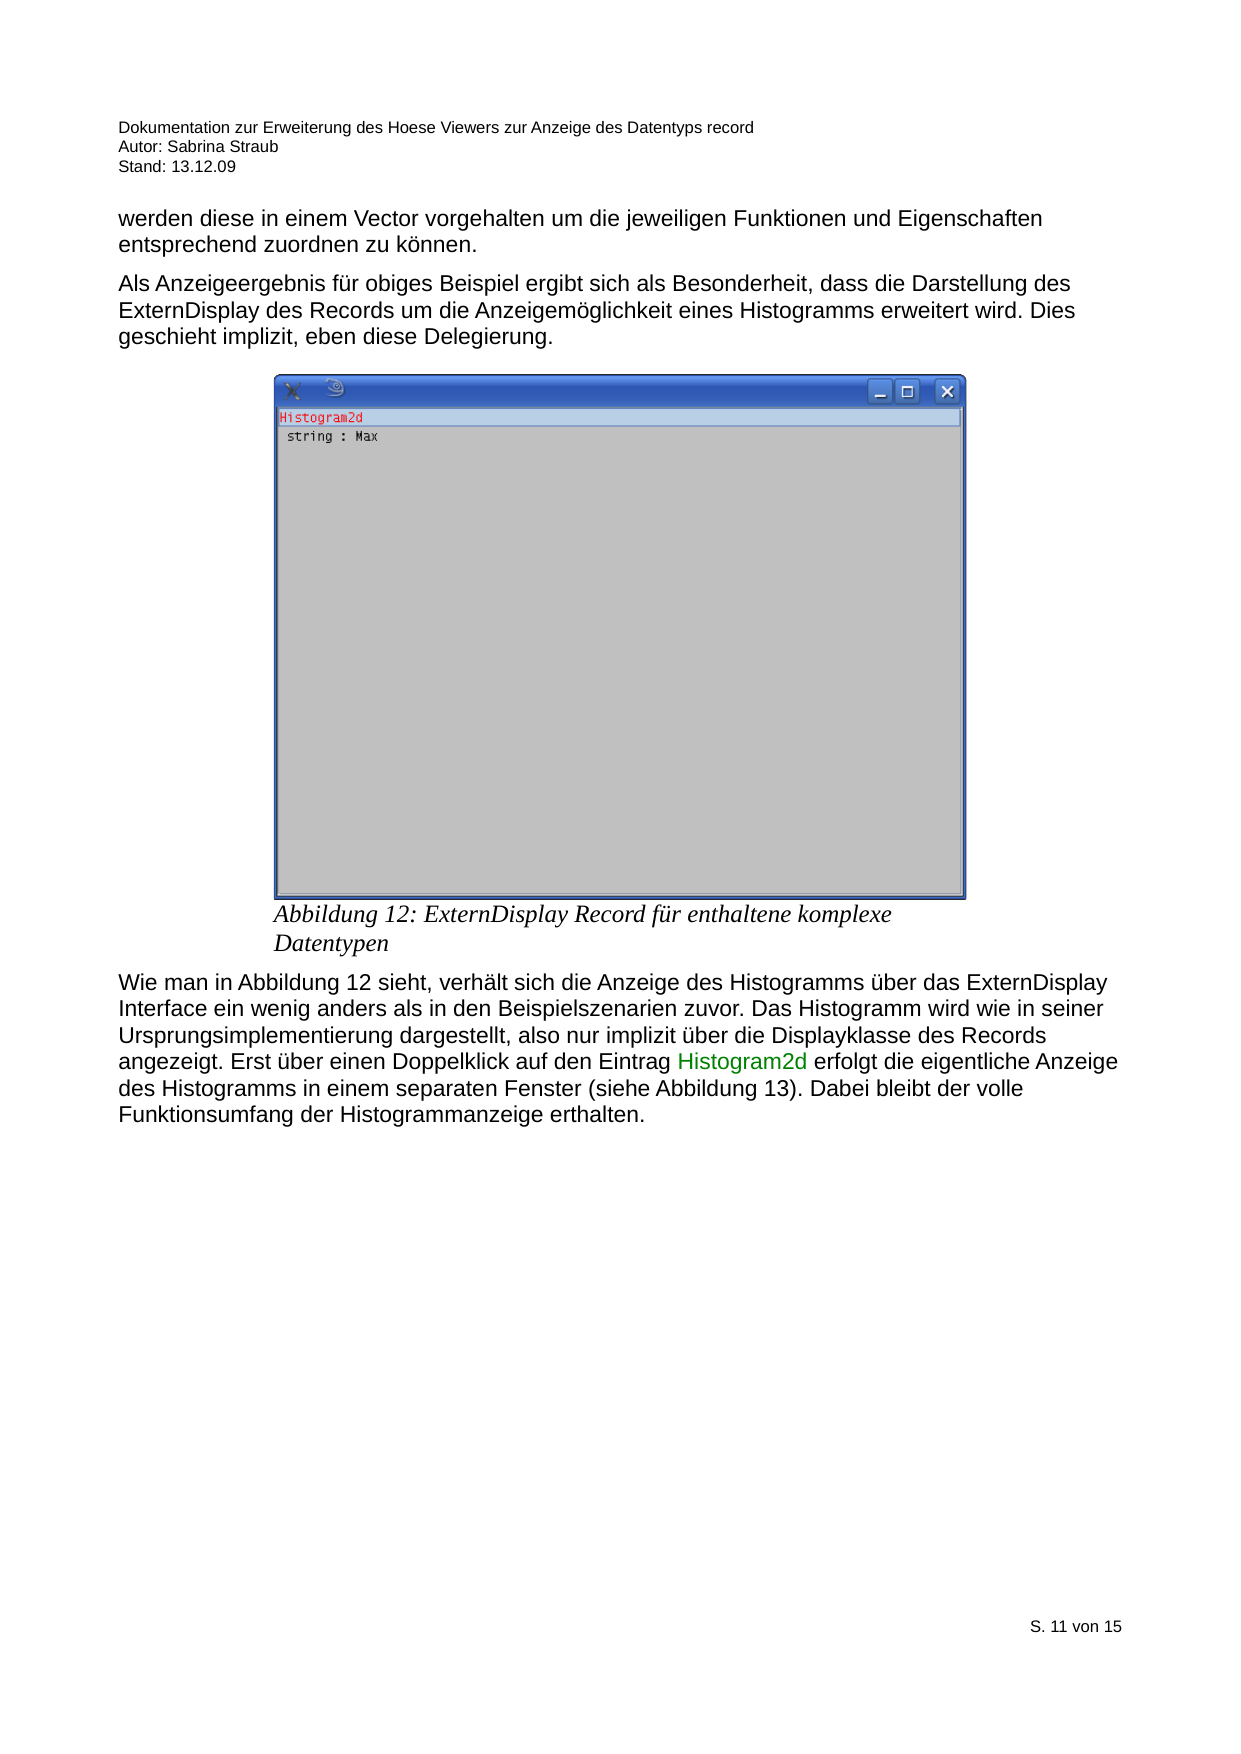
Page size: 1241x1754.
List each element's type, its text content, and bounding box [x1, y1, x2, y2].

text Wie man in Abbildung 12 sieht, verhält sich die Anzeige des Histogramms über das ExternDisplay Interface ein wenig anders als in den Beispielszenarien zuvor. Das Histogramm wird wie in seiner Ursprungsimplementierung dargestellt, also nur implizit über die Displayklasse des Records angezeigt. Erst über einen Doppelklick auf den Eintrag Histogram2d erfolgt die eigentliche Anzeige des Histogramms in einem separaten Fenster (siehe Abbildung 13). Dabei bleibt der volle Funktionsumfang der Histogrammanzeige erthalten. [118, 969, 1122, 1127]
text werden diese in einem Vector vorgehalten um die jeweiligen Funktionen und Eigenschaften entsprechend zuordnen zu können. [118, 205, 1122, 258]
text Als Anzeigeergebnis für obiges Beispiel ergibt sich als Besonderheit, dass die Darstellung des ExternDisplay des Records um die Anzeigemöglichkeit eines Histogramms erweitert wird. Dies geschieht implizit, eben diese Delegierung. [118, 270, 1122, 349]
picture [273, 374, 967, 900]
text Abbildung 12: ExternDisplay Record für enthaltene komplexe Datentypen [274, 900, 966, 957]
